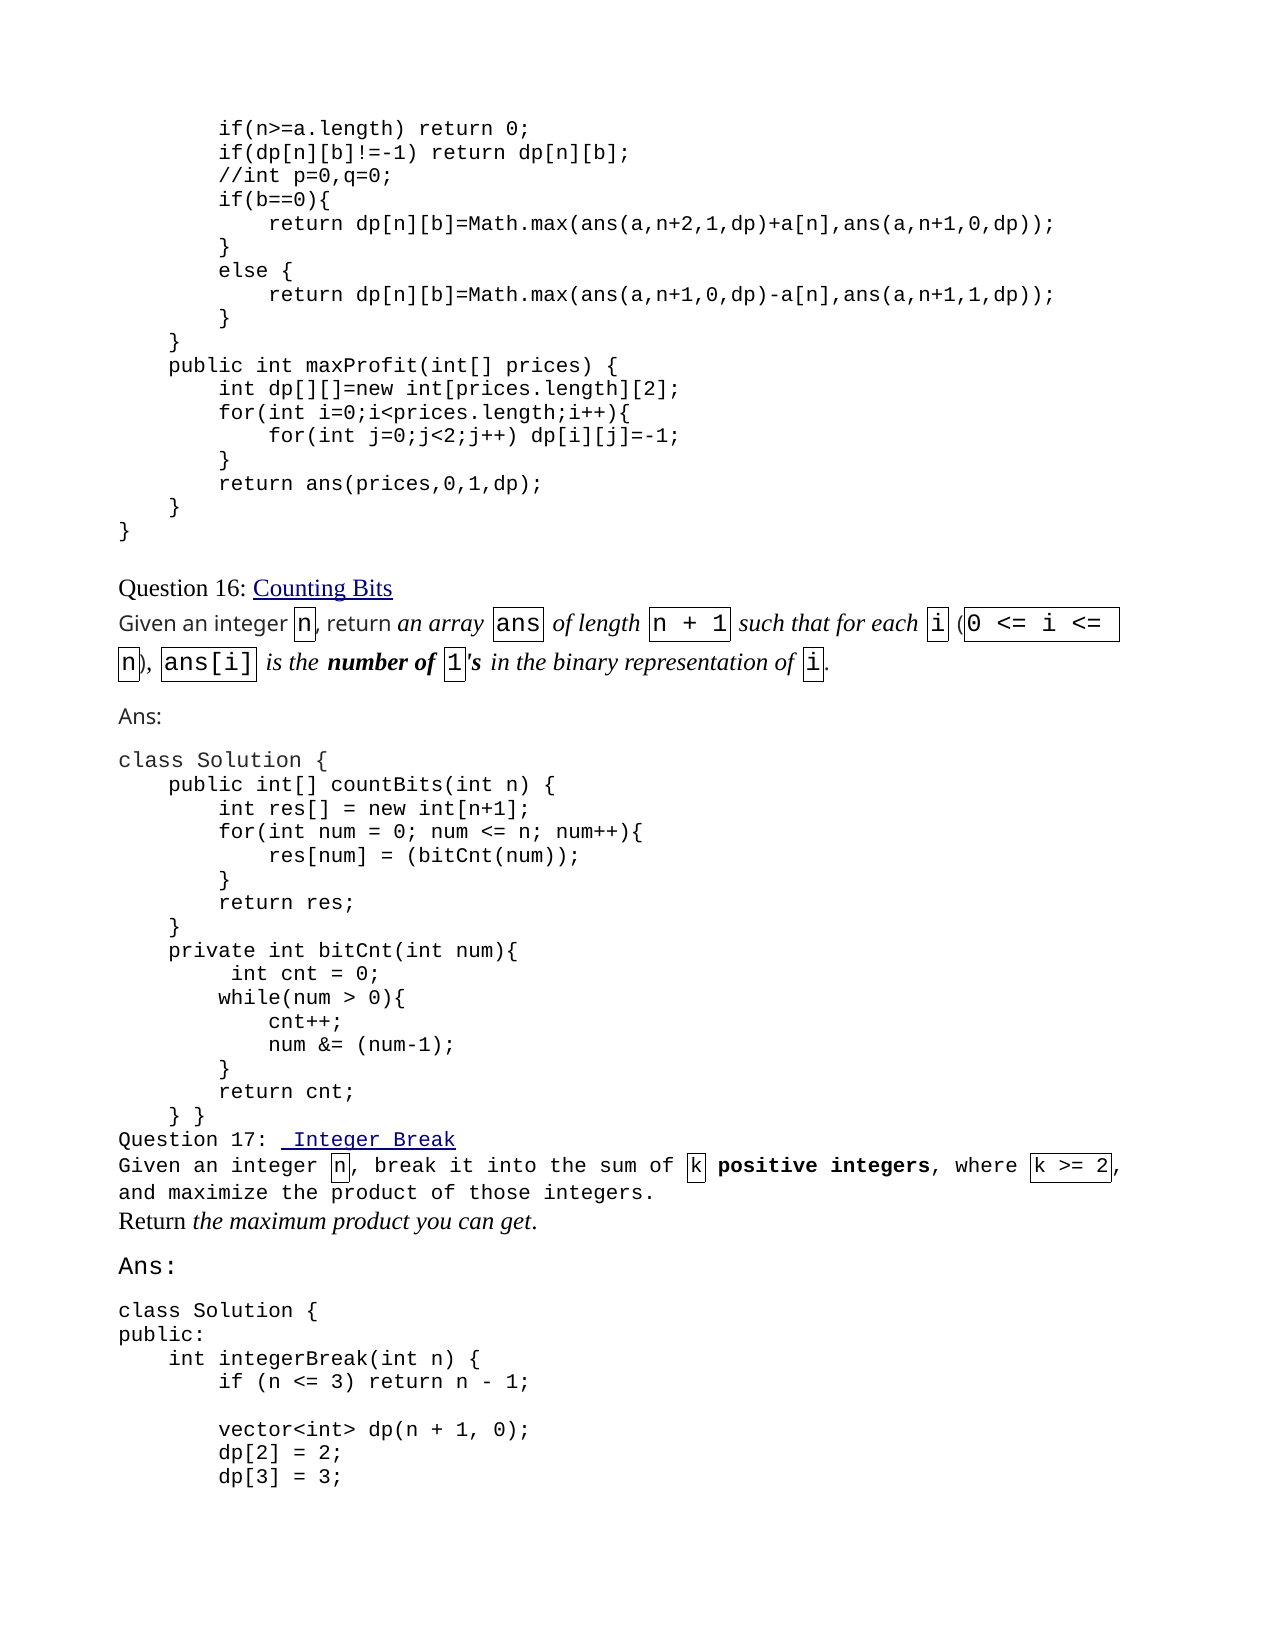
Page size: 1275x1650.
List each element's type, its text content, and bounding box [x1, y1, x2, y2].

text else { [118, 260, 1157, 284]
text } [118, 520, 1157, 544]
text } } [118, 1105, 1157, 1129]
text dp[3] = 3; [118, 1466, 1157, 1490]
text return dp[n][b]=Math.max(ans(a,n+1,0,dp)-a[n],ans(a,n+1,1,dp)); [118, 284, 1157, 307]
text public: [118, 1324, 1157, 1348]
text } [118, 331, 1157, 354]
text Ans: [118, 701, 1157, 730]
text for(int i=0;i<prices.length;i++){ [118, 402, 1157, 426]
text vector<int> dp(n + 1, 0); [118, 1419, 1157, 1442]
text } [118, 916, 1157, 940]
text int integerBreak(int n) { [118, 1348, 1157, 1371]
text res[num] = (bitCnt(num)); [118, 845, 1157, 869]
text public int maxProfit(int[] prices) { [118, 354, 1157, 378]
text return cnt; [118, 1082, 1157, 1105]
text if (n <= 3) return n - 1; [118, 1371, 1157, 1395]
text num &= (num-1); [118, 1034, 1157, 1058]
text if(dp[n][b]!=-1) return dp[n][b]; [118, 142, 1157, 165]
text if(n>=a.length) return 0; [118, 118, 1157, 142]
text return res; [118, 892, 1157, 916]
text } [118, 869, 1157, 892]
text //int p=0,q=0; [118, 165, 1157, 189]
text public int[] countBits(int n) { [118, 774, 1157, 798]
text Return the maximum product you can get. [118, 1206, 1157, 1234]
text } [118, 449, 1157, 473]
text dp[2] = 2; [118, 1442, 1157, 1466]
text Question 16: Counting Bits Given an integer n, return an array ans of length n + 1 such that for each i (0 <= i <= n), ans[i] is the number of 1's in the binary representation of i. [118, 573, 1157, 681]
text Ans: [118, 1253, 1157, 1282]
text Question 17: Integer Break Given an integer n, break it into the sum of k positive integers, where k >= 2, and maximize the product of those integers. [118, 1129, 1157, 1206]
text } [118, 236, 1157, 260]
text return dp[n][b]=Math.max(ans(a,n+2,1,dp)+a[n],ans(a,n+1,0,dp)); [118, 213, 1157, 236]
text int res[] = new int[n+1]; [118, 798, 1157, 821]
text cnt++; [118, 1011, 1157, 1034]
text } [118, 1058, 1157, 1082]
text while(num > 0){ [118, 987, 1157, 1011]
text class Solution { [118, 1301, 1157, 1324]
text int dp[][]=new int[prices.length][2]; [118, 378, 1157, 402]
text } [118, 307, 1157, 331]
text for(int num = 0; num <= n; num++){ [118, 821, 1157, 845]
text if(b==0){ [118, 189, 1157, 213]
text for(int j=0;j<2;j++) dp[i][j]=-1; [118, 426, 1157, 449]
text class Solution { [118, 749, 1157, 774]
text int cnt = 0; [118, 963, 1157, 987]
text } [118, 496, 1157, 520]
text return ans(prices,0,1,dp); [118, 473, 1157, 496]
text private int bitCnt(int num){ [118, 940, 1157, 963]
